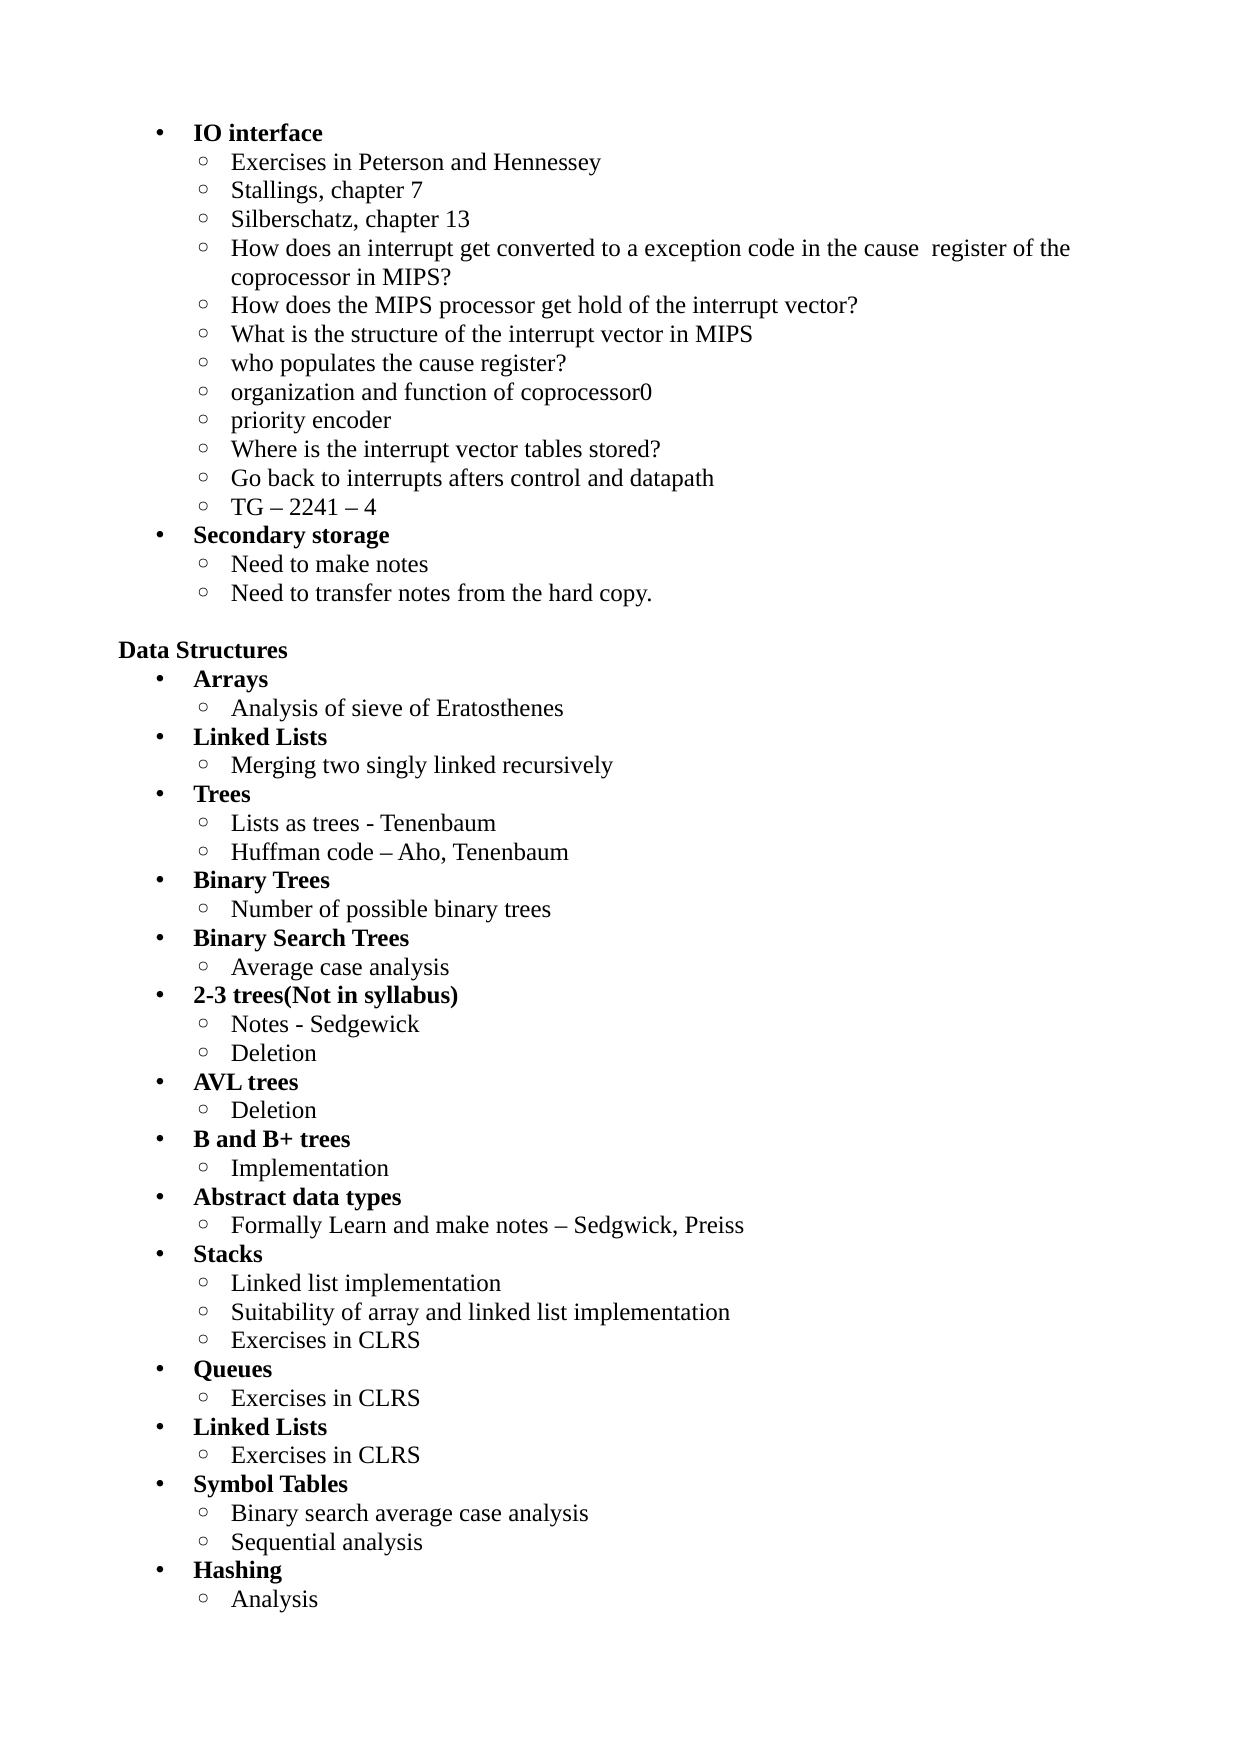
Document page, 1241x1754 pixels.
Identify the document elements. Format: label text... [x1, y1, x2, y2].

list Binary Trees [156, 866, 1122, 894]
list TG – 2241 – 4 [193, 492, 1122, 521]
list Hashing [156, 1556, 1122, 1584]
list Number of possible binary trees [193, 894, 1122, 923]
list Lists as trees - Tenenbaum [193, 808, 1122, 837]
list 2-3 trees(Not in syllabus) [156, 981, 1122, 1009]
list Linked list implementation [193, 1268, 1122, 1297]
list Deletion [193, 1096, 1122, 1124]
list AVL trees [156, 1067, 1122, 1096]
list Stacks [156, 1239, 1122, 1268]
list Queues [156, 1354, 1122, 1383]
list Analysis [193, 1584, 1122, 1613]
list Stallings, chapter 7 [193, 176, 1122, 204]
text Data Structures [118, 636, 1122, 664]
list Huffman code – Aho, Tenenbaum [193, 837, 1122, 866]
list Symbol Tables [156, 1469, 1122, 1498]
list Go back to interrupts afters control and datapath [193, 463, 1122, 492]
list IO interface [156, 118, 1122, 147]
list Silberschatz, chapter 13 [193, 204, 1122, 233]
list Sequential analysis [193, 1527, 1122, 1556]
list Linked Lists [156, 722, 1122, 751]
list Need to transfer notes from the hard copy. [193, 578, 1122, 607]
list Where is the interrupt vector tables stored? [193, 434, 1122, 463]
list Exercises in CLRS [193, 1383, 1122, 1412]
list Need to make notes [193, 549, 1122, 578]
list Arrays [156, 664, 1122, 693]
list Analysis of sieve of Eratosthenes [193, 693, 1122, 722]
list who populates the cause register? [193, 348, 1122, 377]
list Suitability of array and linked list implementation [193, 1297, 1122, 1326]
list Secondary storage [156, 521, 1122, 549]
list Formally Learn and make notes – Sedgwick, Preiss [193, 1211, 1122, 1239]
list priority encoder [193, 406, 1122, 434]
list How does the MIPS processor get hold of the interrupt vector? [193, 291, 1122, 319]
list What is the structure of the interrupt vector in MIPS [193, 319, 1122, 348]
list Exercises in CLRS [193, 1326, 1122, 1354]
list Exercises in CLRS [193, 1441, 1122, 1469]
list Merging two singly linked recursively [193, 751, 1122, 779]
list Trees [156, 779, 1122, 808]
list Deletion [193, 1038, 1122, 1067]
list Average case analysis [193, 952, 1122, 981]
list B and B+ trees [156, 1124, 1122, 1153]
list Binary search average case analysis [193, 1498, 1122, 1527]
list Exercises in Peterson and Hennessey [193, 147, 1122, 176]
list Notes - Sedgewick [193, 1009, 1122, 1038]
list organization and function of coprocessor0 [193, 377, 1122, 406]
list Linked Lists [156, 1412, 1122, 1441]
list Binary Search Trees [156, 923, 1122, 952]
list Abstract data types [156, 1182, 1122, 1211]
list Implementation [193, 1153, 1122, 1182]
list How does an interrupt get converted to a exception code in the cause register of the coprocessor in MIPS? [193, 233, 1122, 291]
